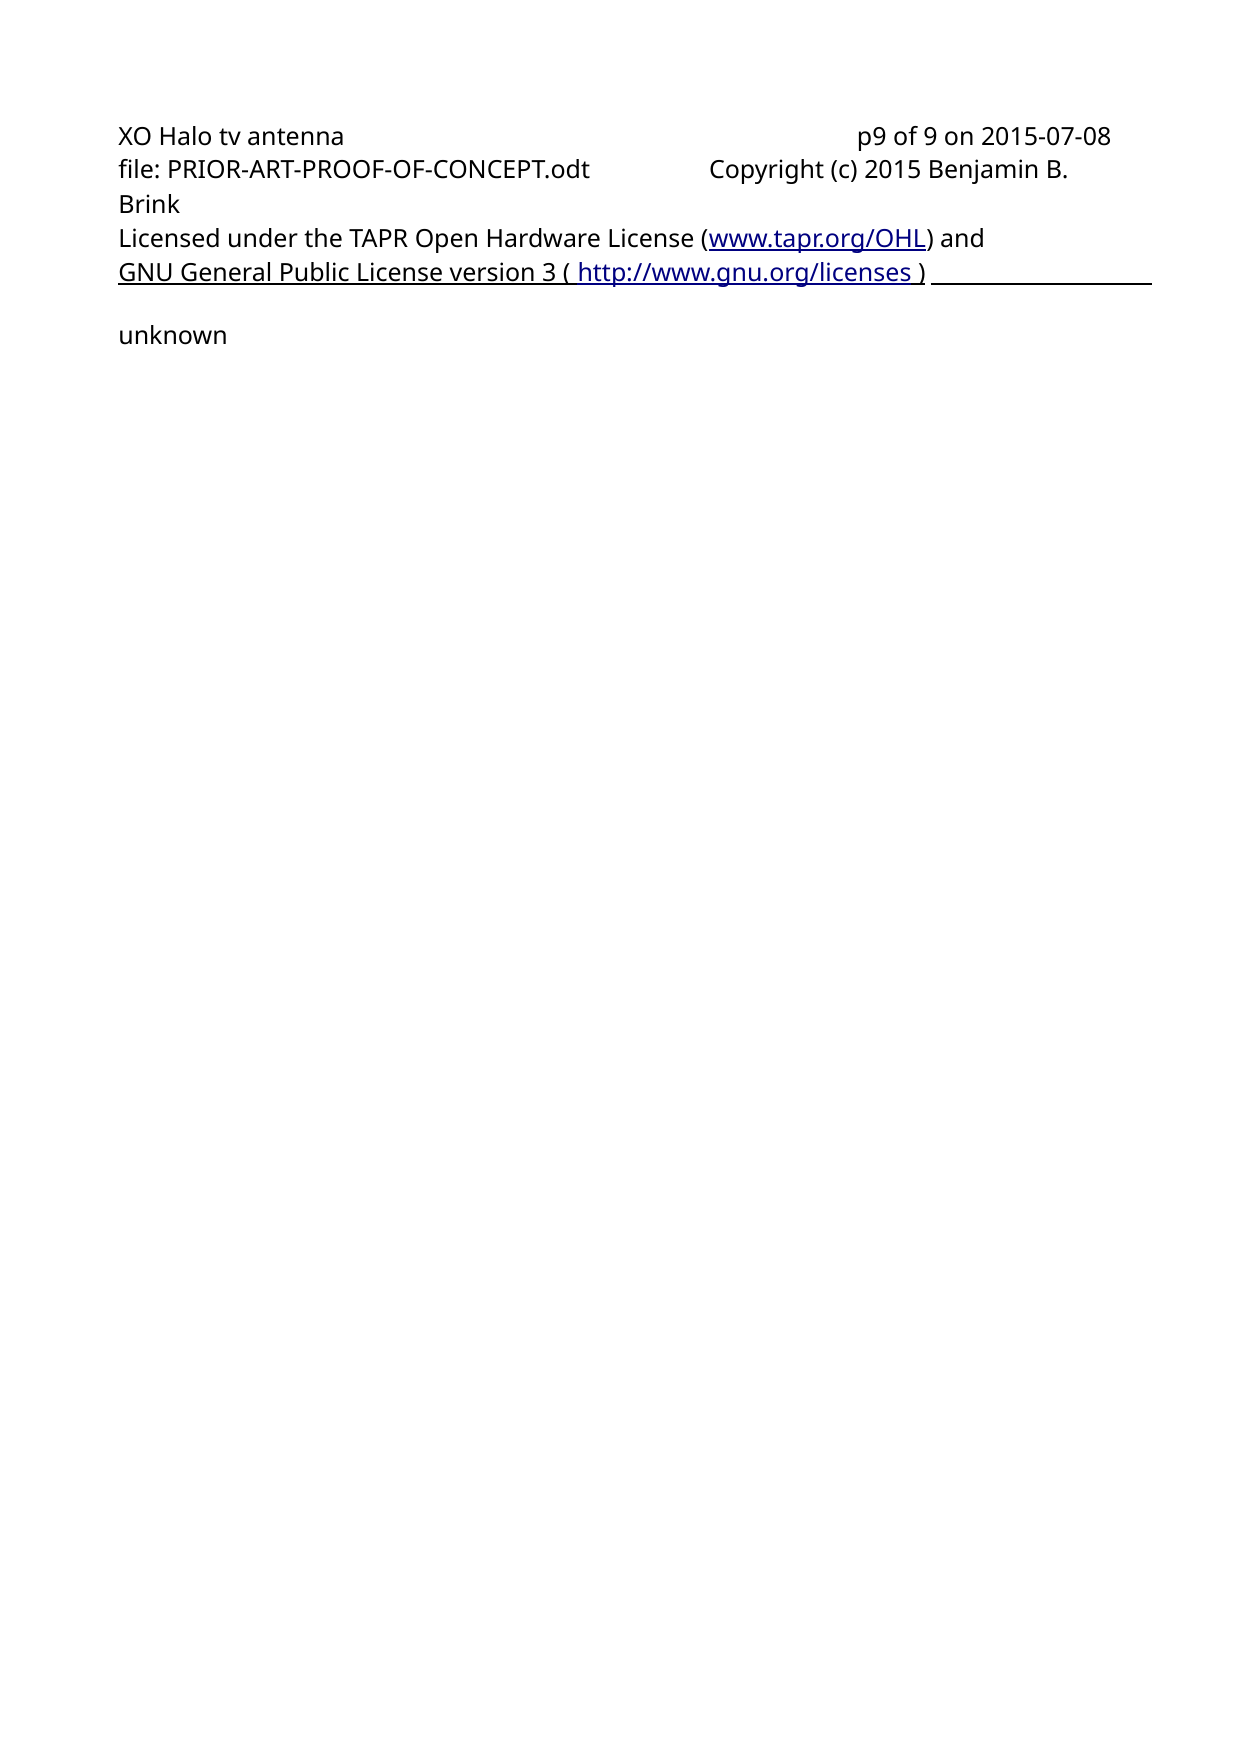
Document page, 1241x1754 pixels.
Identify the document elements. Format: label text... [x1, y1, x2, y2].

text unknown [118, 318, 1122, 352]
